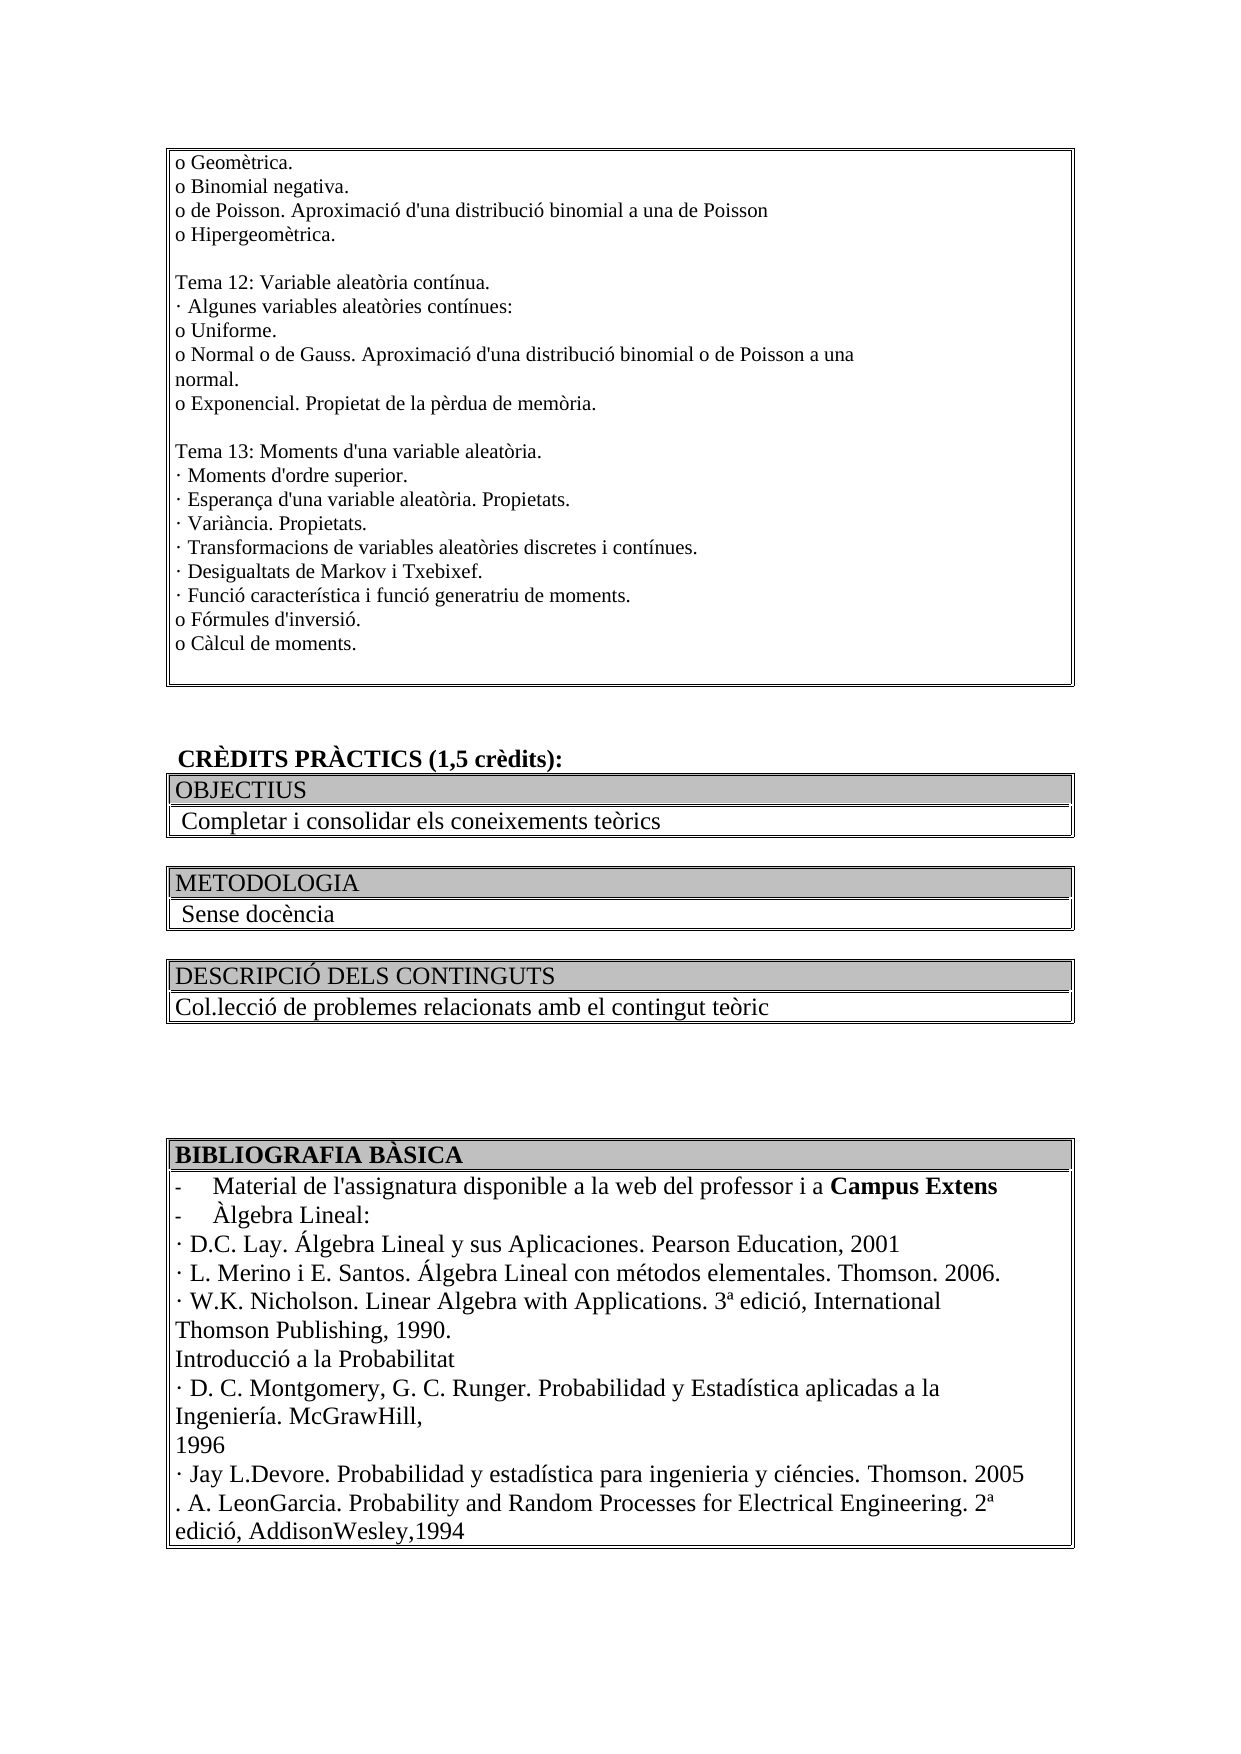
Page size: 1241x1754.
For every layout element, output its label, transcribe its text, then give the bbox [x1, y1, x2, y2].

table_header DESCRIPCIÓ DELS CONTINGUTS [170, 962, 1071, 990]
table_cell Col.lecció de problemes relacionats amb el contingut teòric [168, 990, 1072, 1021]
table_cell Completar i consolidar els coneixements teòrics [168, 804, 1072, 834]
table_header OBJECTIUS [170, 776, 1071, 803]
table_cell o Geomètrica. o Binomial negativa. o de Poisson. Aproximació d'una distribució binomial a una de Poisson o Hipergeomètrica. Tema 12: Variable aleatòria contínua. · Algunes variables aleatòries contínues: o Uniforme. o Normal o de Gauss. Aproximació d'una distribució binomial o de Poisson a una normal. o Exponencial. Propietat de la pèrdua de memòria. Tema 13: Moments d'una variable aleatòria. · Moments d'ordre superior. · Esperança d'una variable aleatòria. Propietats. · Variància. Propietats. · Transformacions de variables aleatòries discretes i contínues. · Desigualtats de Markov i Txebixef. · Funció característica i funció generatriu de moments. o Fórmules d'inversió. o Càlcul de moments. [170, 151, 1071, 684]
table_header METODOLOGIA [170, 869, 1071, 897]
table_header BIBLIOGRAFIA BÀSICA [170, 1141, 1071, 1169]
subtitle CRÈDITS PRÀCTICS (1,5 crèdits): [177, 744, 1063, 772]
table_cell Material de l'assignatura disponible a la web del professor i a Campus Extens Àlgebra Lineal: · D.C. Lay. Álgebra Lineal y sus Aplicaciones. Pearson Education, 2001 · L. Merino i E. Santos. Álgebra Lineal con métodos elementales. Thomson. 2006. · W.K. Nicholson. Linear Algebra with Applications. 3ª edició, International Thomson Publishing, 1990. Introducció a la Probabilitat · D. C. Montgomery, G. C. Runger. Probabilidad y Estadística aplicadas a la Ingeniería. McGrawHill, 1996 · Jay L.Devore. Probabilidad y estadística para ingenieria y ciéncies. Thomson. 2005 . A. LeonGarcia. Probability and Random Processes for Electrical Engineering. 2ª edició, AddisonWesley,1994 [168, 1169, 1072, 1545]
table_cell Sense docència [168, 897, 1072, 928]
